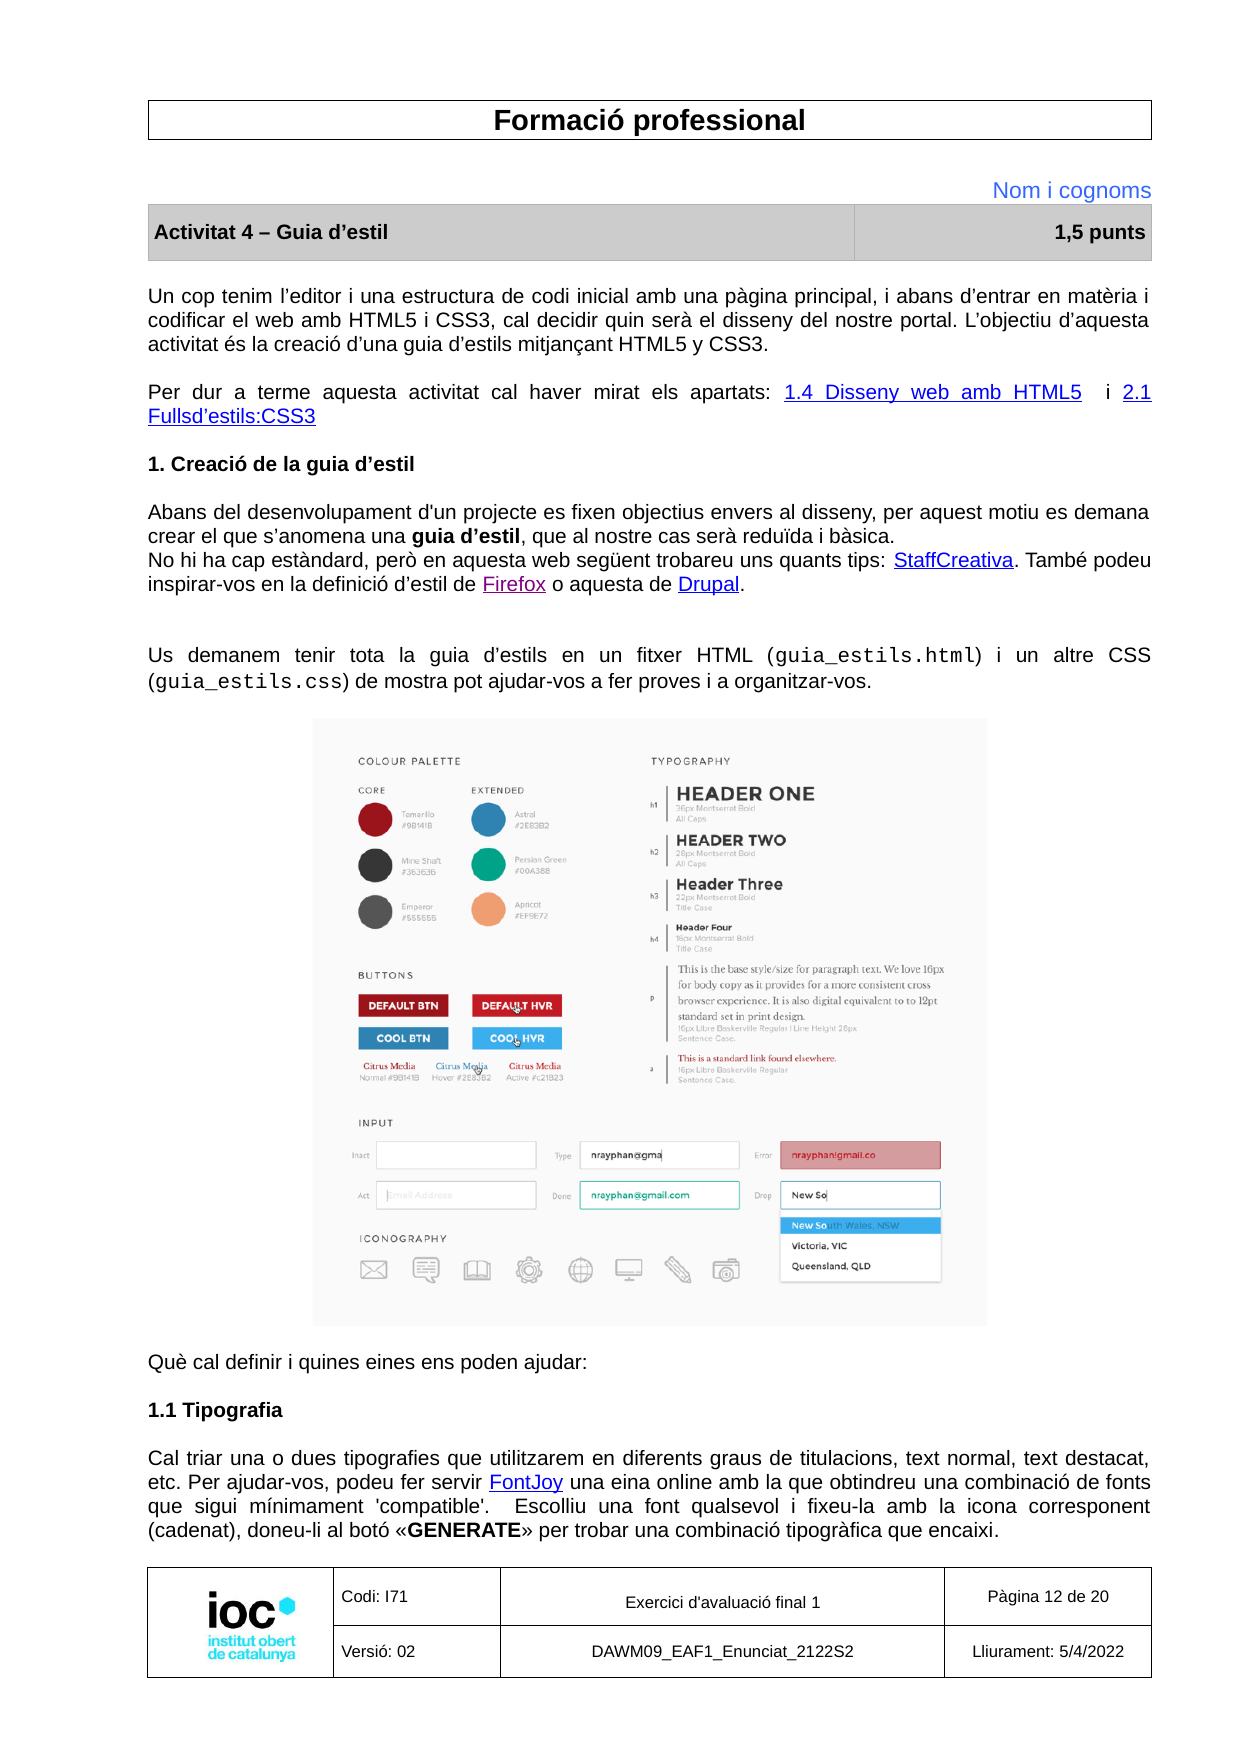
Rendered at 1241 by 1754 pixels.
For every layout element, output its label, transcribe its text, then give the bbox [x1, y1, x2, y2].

picture [312, 718, 987, 1326]
text Què cal definir i quines eines ens poden ajudar: [148, 1350, 1151, 1374]
table_header 1,5 punts [855, 205, 1151, 260]
table_header Activitat 4 – Guia d’estil [149, 205, 854, 260]
text Cal triar una o dues tipografies que utilitzarem en diferents graus de titulacions, text normal, text destacat, etc. Per ajudar-vos, podeu fer servir FontJoy una eina online amb la que obtindreu una combinació de fonts que sigui mínimament 'compatible'. Escolliu una font qualsevol i fixeu-la amb la icona corresponent (cadenat), doneu-li al botó «GENERATE» per trobar una combinació tipogràfica que encaixi. [148, 1446, 1151, 1542]
text Us demanem tenir tota la guia d’estils en un fitxer HTML (guia_estils.html) i un altre CSS (guia_estils.css) de mostra pot ajudar-vos a fer proves i a organitzar-vos. [148, 643, 1151, 695]
text Un cop tenim l’editor i una estructura de codi inicial amb una pàgina principal, i abans d’entrar en matèria i codificar el web amb HTML5 i CSS3, cal decidir quin serà el disseny del nostre portal. L’objectiu d’aquesta activitat és la creació d’una guia d’estils mitjançant HTML5 y CSS3. [148, 284, 1151, 356]
text Abans del desenvolupament d'un projecte es fixen objectius envers al disseny, per aquest motiu es demana crear el que s’anomena una guia d’estil, que al nostre cas serà reduïda i bàsica. [148, 499, 1151, 547]
text No hi ha cap estàndard, però en aquesta web següent trobareu uns quants tips: StaffCreativa. També podeu inspirar-vos en la definició d’estil de Firefox o aquesta de Drupal. [148, 547, 1151, 595]
text 1.1 Tipografia [148, 1398, 1151, 1422]
text 1. Creació de la guia d’estil [148, 452, 1151, 476]
picture [195, 1577, 309, 1673]
text Per dur a terme aquesta activitat cal haver mirat els apartats: 1.4 Disseny web amb HTML5 i 2.1 Fullsd’estils:CSS3 [148, 380, 1151, 428]
